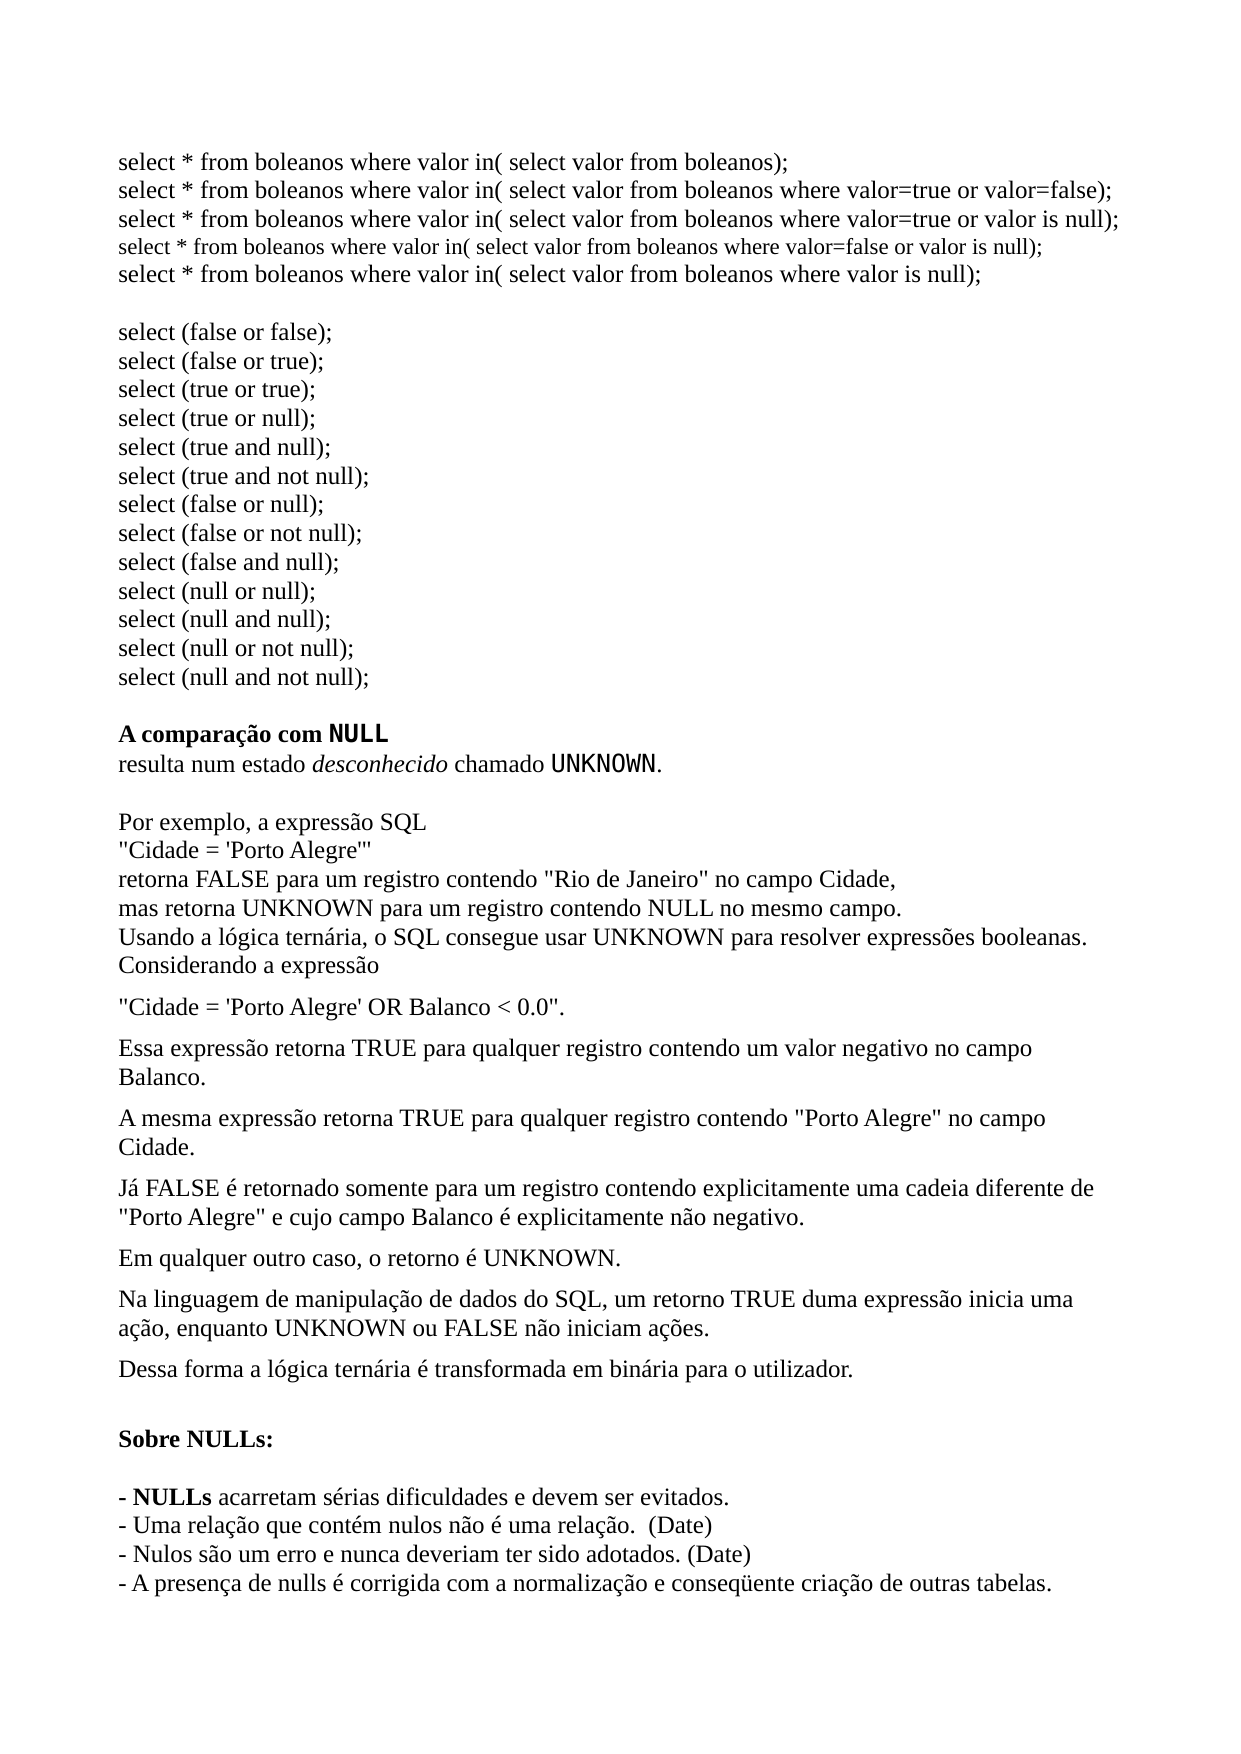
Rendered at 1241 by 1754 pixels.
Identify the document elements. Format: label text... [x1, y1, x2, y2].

text - NULLs acarretam sérias dificuldades e devem ser evitados. [118, 1482, 1122, 1511]
text select (true and null); [118, 432, 1122, 461]
text select * from boleanos where valor in( select valor from boleanos where valor is null); [118, 259, 1122, 288]
text select (false and null); [118, 547, 1122, 576]
text select (false or true); [118, 346, 1122, 374]
text A mesma expressão retorna TRUE para qualquer registro contendo "Porto Alegre" no campo Cidade. [118, 1103, 1122, 1161]
text - Nulos são um erro e nunca deveriam ter sido adotados. (Date) [118, 1539, 1122, 1568]
text select (true or true); [118, 374, 1122, 403]
text Na linguagem de manipulação de dados do SQL, um retorno TRUE duma expressão inicia uma ação, enquanto UNKNOWN ou FALSE não iniciam ações. [118, 1284, 1122, 1342]
text select * from boleanos where valor in( select valor from boleanos where valor=false or valor is null); [118, 233, 1122, 259]
text Por exemplo, a expressão SQL [118, 807, 1122, 836]
text - Uma relação que contém nulos não é uma relação. (Date) [118, 1511, 1122, 1539]
text "Cidade = 'Porto Alegre' OR Balanco < 0.0". [118, 992, 1122, 1021]
text select (null or not null); [118, 633, 1122, 662]
text select (null and not null); [118, 662, 1122, 691]
text mas retorna UNKNOWN para um registro contendo NULL no mesmo campo. [118, 893, 1122, 922]
text - A presença de nulls é corrigida com a normalização e conseqüente criação de outras tabelas. [118, 1568, 1122, 1597]
text Já FALSE é retornado somente para um registro contendo explicitamente uma cadeia diferente de "Porto Alegre" e cujo campo Balanco é explicitamente não negativo. [118, 1173, 1122, 1231]
text Usando a lógica ternária, o SQL consegue usar UNKNOWN para resolver expressões booleanas. Considerando a expressão [118, 922, 1122, 979]
text retorna FALSE para um registro contendo "Rio de Janeiro" no campo Cidade, [118, 864, 1122, 893]
text "Cidade = 'Porto Alegre'" [118, 836, 1122, 864]
text Dessa forma a lógica ternária é transformada em binária para o utilizador. [118, 1354, 1122, 1383]
text Essa expressão retorna TRUE para qualquer registro contendo um valor negativo no campo Balanco. [118, 1033, 1122, 1091]
text A comparação com NULL [118, 719, 1122, 749]
text select (true and not null); [118, 461, 1122, 489]
text select (true or null); [118, 403, 1122, 432]
text select (null or null); [118, 576, 1122, 604]
text select (null and null); [118, 604, 1122, 633]
text select * from boleanos where valor in( select valor from boleanos); [118, 147, 1122, 176]
text Sobre NULLs: [118, 1424, 1122, 1453]
text resulta num estado desconhecido chamado UNKNOWN. [118, 749, 1122, 778]
text select * from boleanos where valor in( select valor from boleanos where valor=true or valor=false); [118, 176, 1122, 204]
text select (false or false); [118, 317, 1122, 346]
text Em qualquer outro caso, o retorno é UNKNOWN. [118, 1243, 1122, 1272]
text select * from boleanos where valor in( select valor from boleanos where valor=true or valor is null); [118, 204, 1122, 233]
text select (false or not null); [118, 518, 1122, 547]
text select (false or null); [118, 489, 1122, 518]
